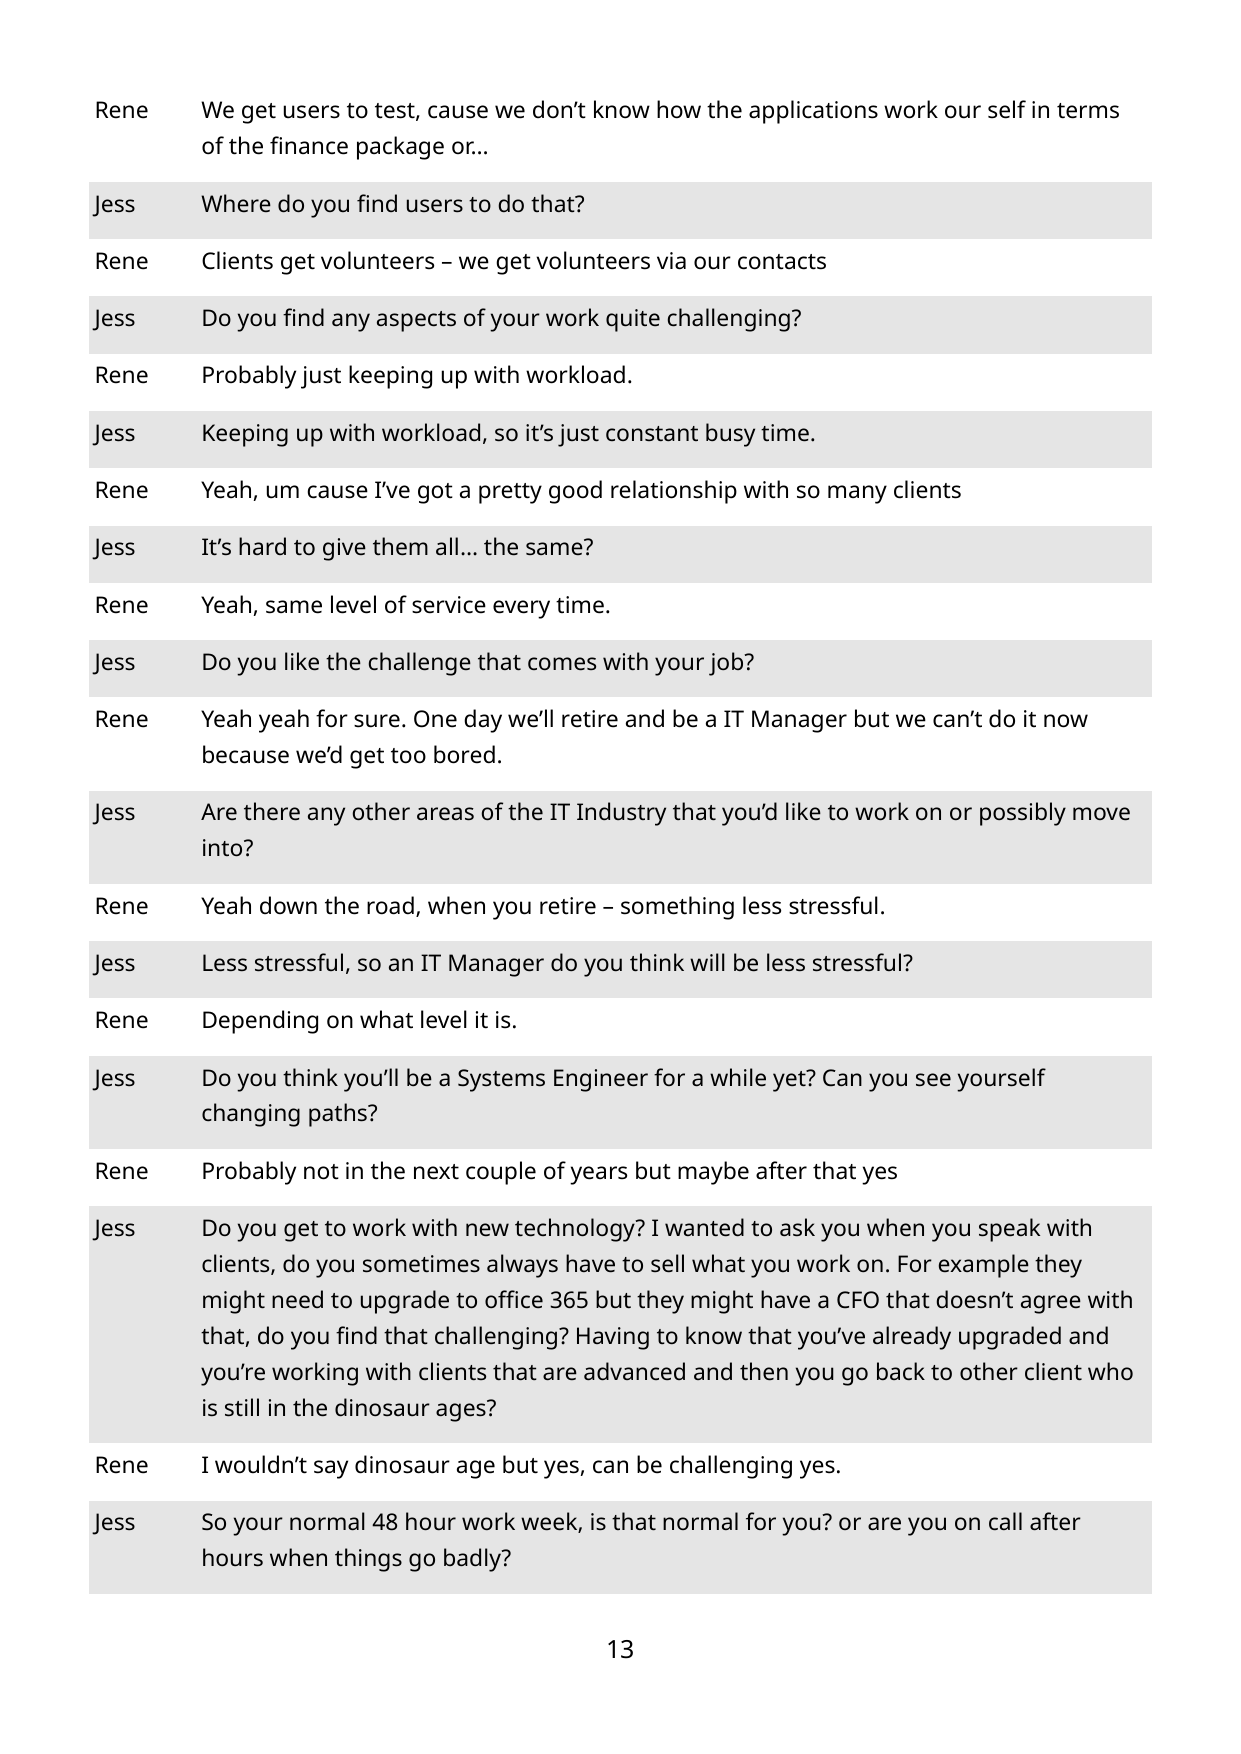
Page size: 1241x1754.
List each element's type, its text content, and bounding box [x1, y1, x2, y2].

table_cell Jess [89, 1501, 195, 1594]
table_cell It’s hard to give them all… the same? [195, 526, 1152, 583]
table_cell Jess [89, 411, 195, 468]
table_cell Clients get volunteers – we get volunteers via our contacts [195, 239, 1152, 296]
table_cell Yeah, um cause I’ve got a pretty good relationship with so many clients [195, 468, 1152, 526]
table_cell Do you like the challenge that comes with your job? [195, 640, 1152, 697]
table_cell Do you get to work with new technology? I wanted to ask you when you speak with clients, do you sometimes always have to sell what you work on. For example they might need to upgrade to office 365 but they might have a CFO that doesn’t agree with that, do you find that challenging? Having to know that you’ve already upgraded and you’re working with clients that are advanced and then you go back to other client who is still in the dinosaur ages? [195, 1206, 1152, 1443]
table_cell Rene [89, 583, 195, 640]
table_cell Yeah yeah for sure. One day we’ll retire and be a IT Manager but we can’t do it now because we’d get too bored. [195, 698, 1152, 791]
table_cell Jess [89, 640, 195, 697]
table_cell Jess [89, 296, 195, 354]
table_cell Depending on what level it is. [195, 999, 1152, 1056]
table_cell Jess [89, 1206, 195, 1443]
table_cell Keeping up with workload, so it’s just constant busy time. [195, 411, 1152, 468]
table_cell Do you think you’ll be a Systems Engineer for a while yet? Can you see yourself changing paths? [195, 1056, 1152, 1149]
table_cell Rene [89, 999, 195, 1056]
table_cell Rene [89, 1443, 195, 1501]
table_cell Less stressful, so an IT Manager do you think will be less stressful? [195, 941, 1152, 998]
table_cell Jess [89, 941, 195, 998]
table_cell Rene [89, 884, 195, 941]
table_cell Probably not in the next couple of years but maybe after that yes [195, 1149, 1152, 1206]
table_cell Where do you find users to do that? [195, 182, 1152, 239]
table_cell Rene [89, 354, 195, 411]
table_cell Probably just keeping up with workload. [195, 354, 1152, 411]
table_cell Jess [89, 791, 195, 884]
table_cell Rene [89, 89, 195, 182]
table_cell We get users to test, cause we don’t know how the applications work our self in terms of the finance package or… [195, 89, 1152, 182]
table_cell Are there any other areas of the IT Industry that you’d like to work on or possibly move into? [195, 791, 1152, 884]
table_cell Rene [89, 1149, 195, 1206]
table_cell Jess [89, 526, 195, 583]
table_cell So your normal 48 hour work week, is that normal for you? or are you on call after hours when things go badly? [195, 1501, 1152, 1594]
table_cell Yeah down the road, when you retire – something less stressful. [195, 884, 1152, 941]
table_cell I wouldn’t say dinosaur age but yes, can be challenging yes. [195, 1443, 1152, 1501]
table_cell Jess [89, 182, 195, 239]
table_cell Rene [89, 468, 195, 526]
table_cell Do you find any aspects of your work quite challenging? [195, 296, 1152, 354]
table_cell Rene [89, 239, 195, 296]
table_cell Jess [89, 1056, 195, 1149]
table_cell Rene [89, 698, 195, 791]
table_cell Yeah, same level of service every time. [195, 583, 1152, 640]
